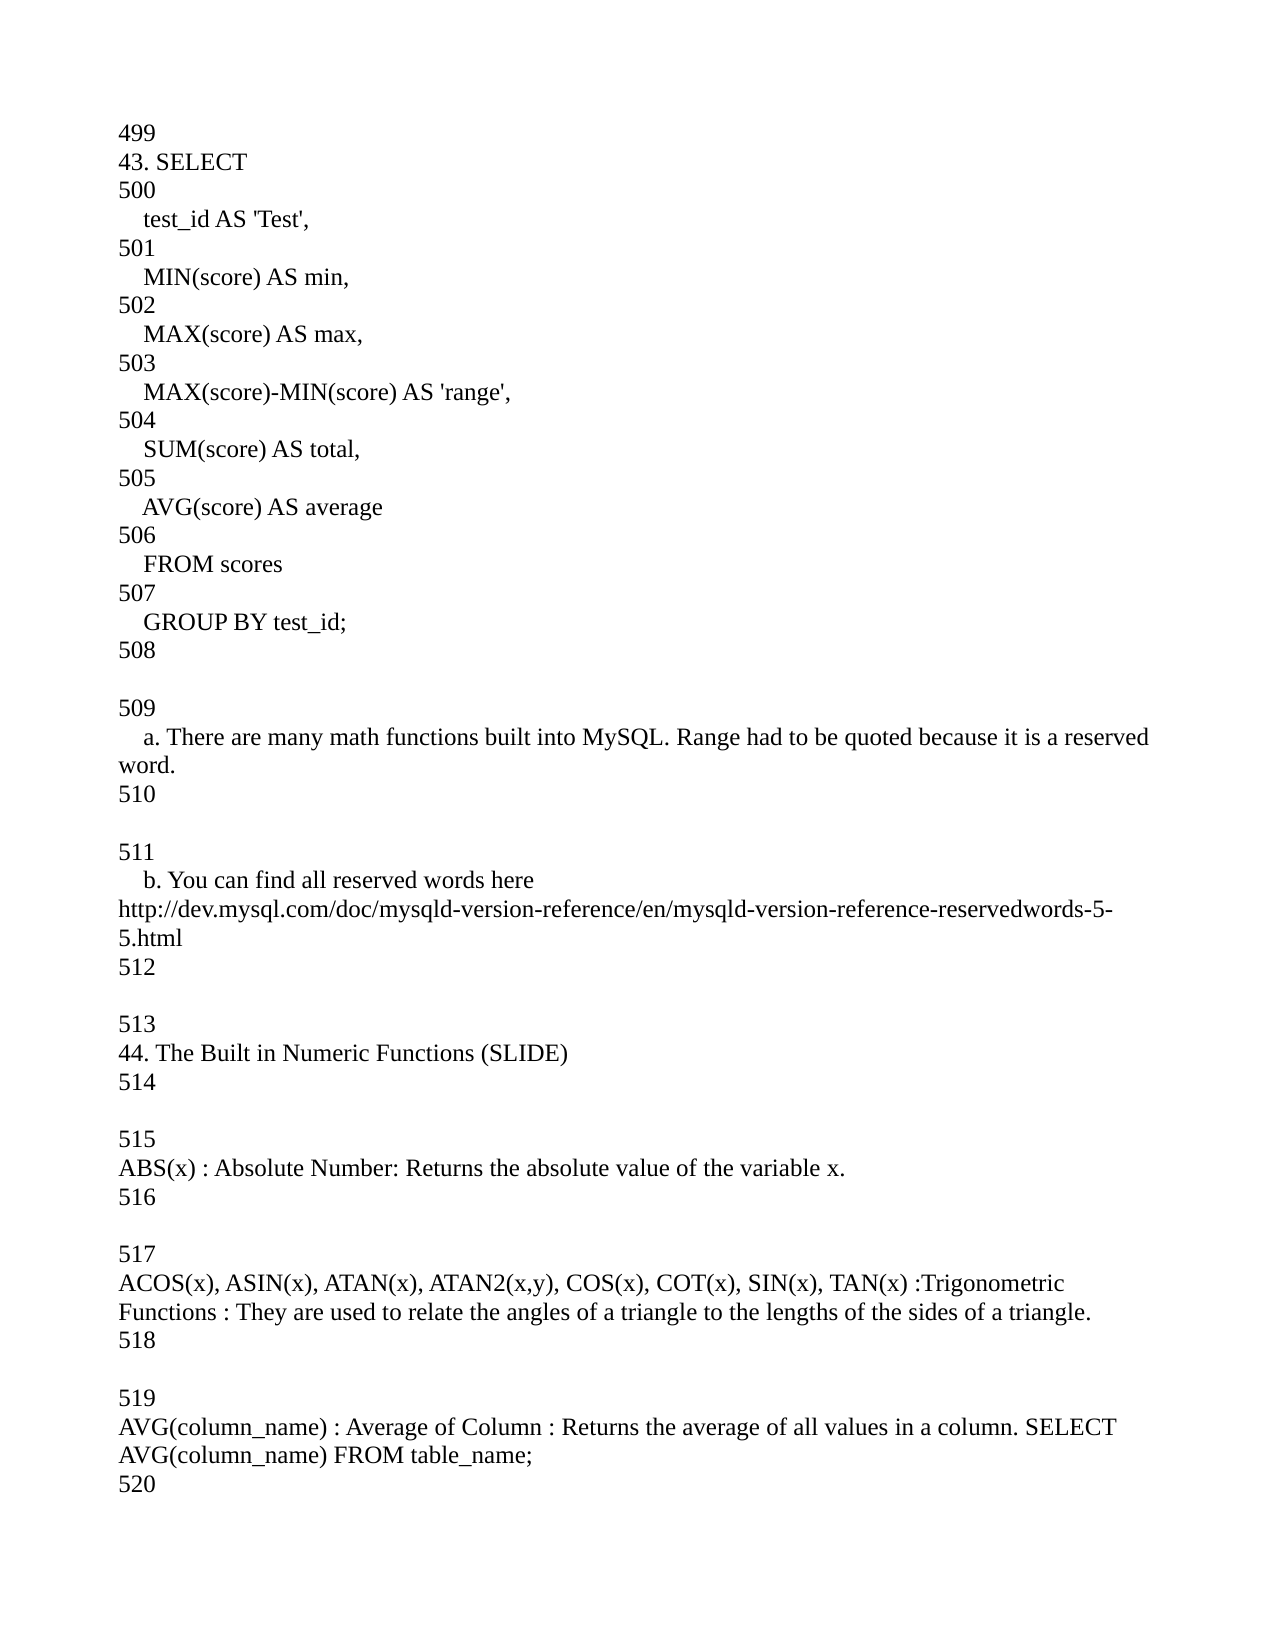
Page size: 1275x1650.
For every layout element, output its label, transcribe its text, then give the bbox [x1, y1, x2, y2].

text ACOS(x), ASIN(x), ATAN(x), ATAN2(x,y), COS(x), COT(x), SIN(x), TAN(x) :Trigonometric Functions : They are used to relate the angles of a triangle to the lengths of the sides of a triangle. [118, 1268, 1157, 1326]
text 520 [118, 1469, 1157, 1498]
text 506 [118, 521, 1157, 549]
text AVG(score) AS average [118, 492, 1157, 521]
text test_id AS 'Test', [118, 204, 1157, 233]
text 509 [118, 693, 1157, 722]
text FROM scores [118, 549, 1157, 578]
text a. There are many math functions built into MySQL. Range had to be quoted because it is a reserved word. [118, 722, 1157, 779]
text 517 [118, 1239, 1157, 1268]
text 499 [118, 118, 1157, 147]
text GROUP BY test_id; [118, 607, 1157, 636]
text 513 [118, 1009, 1157, 1038]
text 500 [118, 176, 1157, 204]
text 504 [118, 406, 1157, 434]
text ABS(x) : Absolute Number: Returns the absolute value of the variable x. [118, 1153, 1157, 1182]
text 503 [118, 348, 1157, 377]
text 515 [118, 1124, 1157, 1153]
text MAX(score)-MIN(score) AS 'range', [118, 377, 1157, 406]
text 510 [118, 779, 1157, 808]
text b. You can find all reserved words here http://dev.mysql.com/doc/mysqld-version-reference/en/mysqld-version-reference-reservedwords-5-5.html [118, 866, 1157, 952]
text 519 [118, 1383, 1157, 1412]
text 501 [118, 233, 1157, 262]
text MAX(score) AS max, [118, 319, 1157, 348]
text SUM(score) AS total, [118, 434, 1157, 463]
text 507 [118, 578, 1157, 607]
text 512 [118, 952, 1157, 981]
text 508 [118, 636, 1157, 664]
text 43. SELECT [118, 147, 1157, 176]
text 44. The Built in Numeric Functions (SLIDE) [118, 1038, 1157, 1067]
text 518 [118, 1326, 1157, 1354]
text 505 [118, 463, 1157, 492]
text MIN(score) AS min, [118, 262, 1157, 291]
text 511 [118, 837, 1157, 866]
text 502 [118, 291, 1157, 319]
text 516 [118, 1182, 1157, 1211]
text AVG(column_name) : Average of Column : Returns the average of all values in a column. SELECT AVG(column_name) FROM table_name; [118, 1412, 1157, 1469]
text 514 [118, 1067, 1157, 1096]
